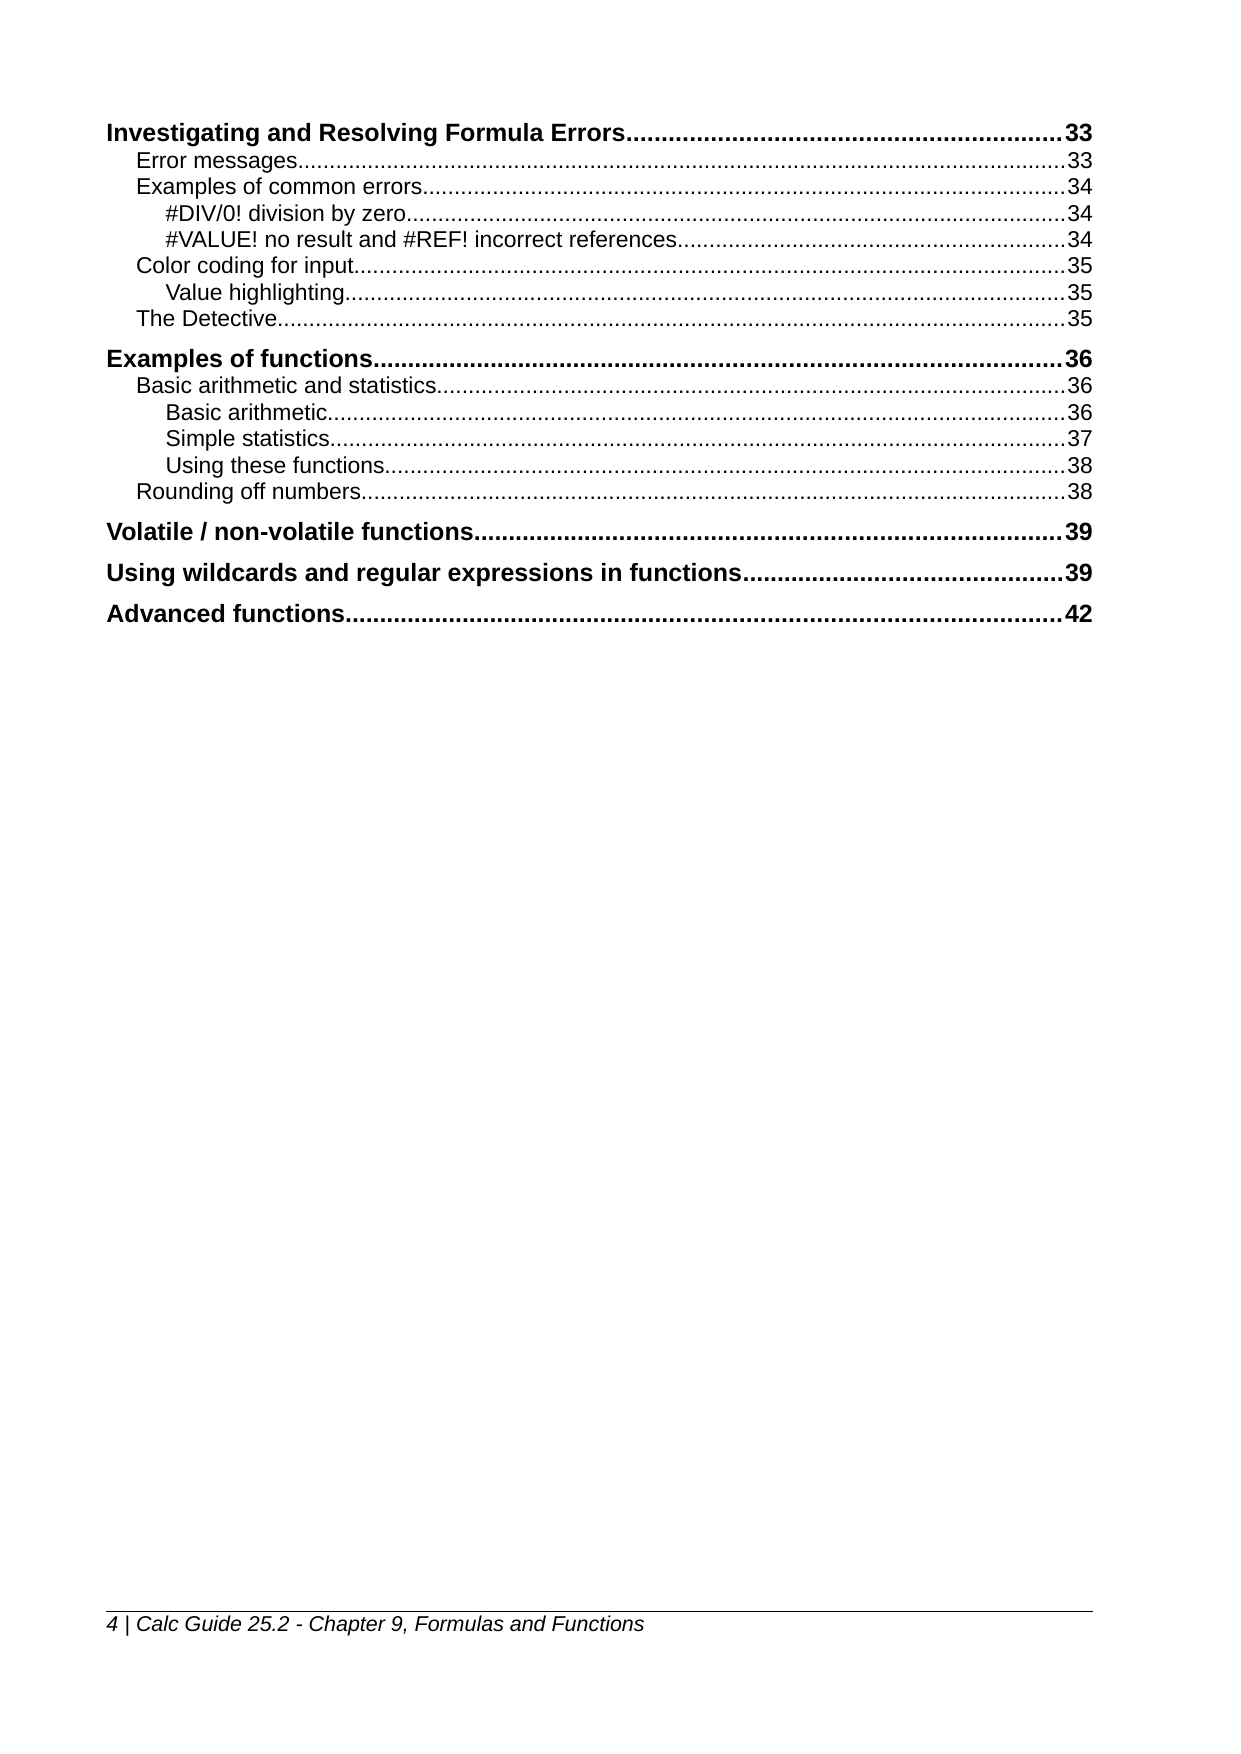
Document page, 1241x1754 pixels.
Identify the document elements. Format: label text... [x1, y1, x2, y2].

text Examples of common errors 34 [136, 173, 1093, 199]
text Rounding off numbers 38 [136, 478, 1093, 504]
text Using these functions 38 [165, 452, 1093, 478]
text #DIV/0! division by zero 34 [165, 199, 1093, 226]
text Simple statistics 37 [165, 425, 1093, 452]
text The Detective 35 [136, 305, 1093, 331]
text Volatile / non-volatile functions 39 [106, 517, 1093, 545]
text Value highlighting 35 [165, 279, 1093, 305]
text Basic arithmetic and statistics 36 [136, 372, 1093, 399]
text #VALUE! no result and #REF! incorrect references 34 [165, 226, 1093, 252]
text Using wildcards and regular expressions in functions 39 [106, 558, 1093, 587]
text Investigating and Resolving Formula Errors 33 [106, 118, 1093, 147]
text Color coding for input 35 [136, 252, 1093, 279]
text Advanced functions 42 [106, 599, 1093, 628]
text Basic arithmetic 36 [165, 399, 1093, 425]
text Examples of functions 36 [106, 344, 1093, 372]
text Error messages 33 [136, 147, 1093, 173]
